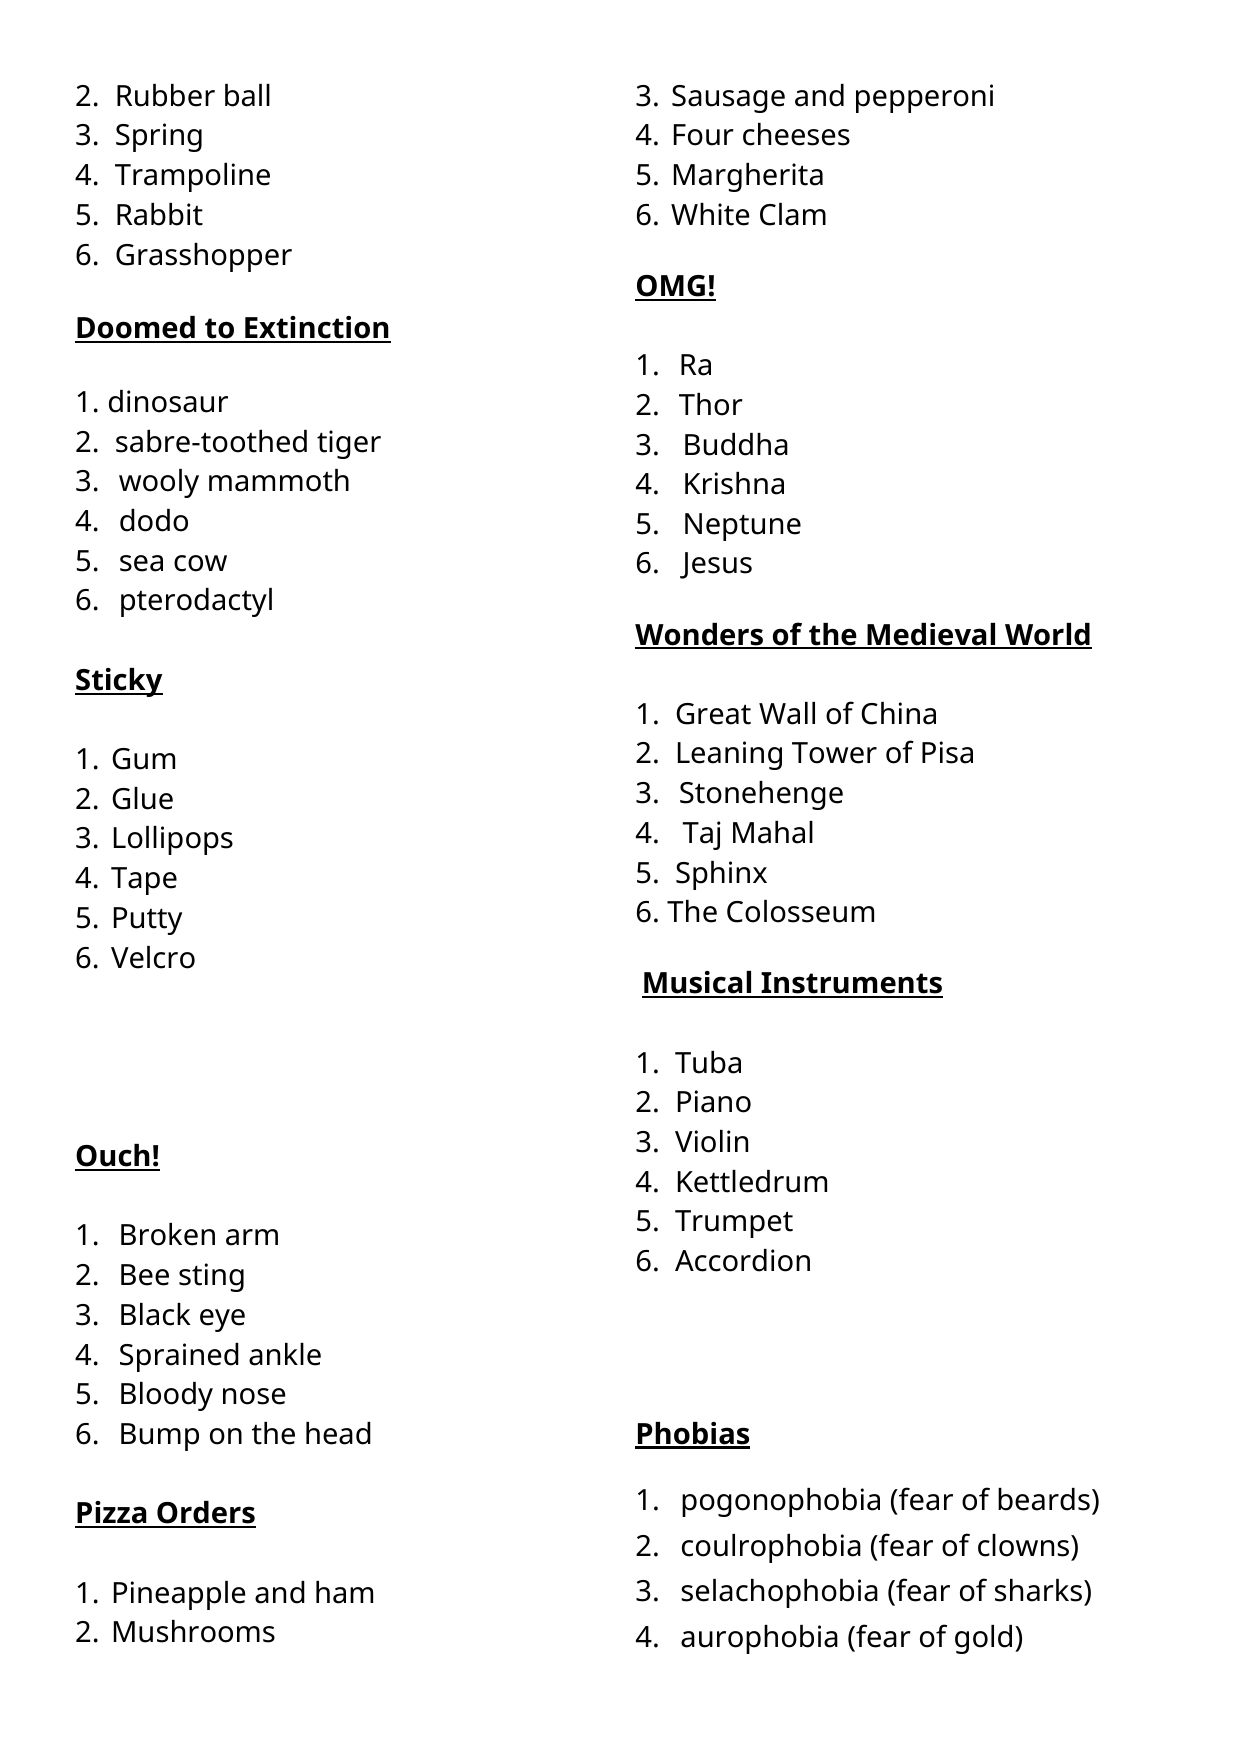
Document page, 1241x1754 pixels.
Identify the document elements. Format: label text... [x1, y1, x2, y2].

text 2. Glue [75, 778, 605, 818]
text 6. White Clam [635, 194, 1166, 234]
text Sticky [75, 659, 605, 699]
text 3. Violin [635, 1121, 1166, 1161]
text 2. Rubber ball [75, 75, 605, 115]
text 3. Black eye [75, 1294, 605, 1334]
text 1. dinosaur [75, 381, 605, 421]
text Doomed to Extinction [75, 307, 605, 347]
text 5. Trumpet [635, 1201, 1166, 1240]
text 5. Sphinx [635, 852, 1166, 892]
text 6. pterodactyl [75, 580, 605, 619]
text 2. Bee sting [75, 1254, 605, 1294]
text 6. Bump on the head [75, 1413, 605, 1453]
text 3. Buddha [635, 424, 1166, 463]
text 4. Trampoline [75, 154, 605, 194]
text Ouch! [75, 1135, 605, 1175]
text 3. Sausage and pepperoni [635, 75, 1166, 115]
text 4. Tape [75, 857, 605, 897]
text 6. Grasshopper [75, 234, 605, 273]
text 5. Putty [75, 897, 605, 937]
text 6. Accordion [635, 1240, 1166, 1280]
text Pizza Orders [75, 1492, 605, 1532]
text 6. The Colosseum [635, 892, 1166, 931]
text 5. Rabbit [75, 194, 605, 234]
text 6. Jesus [635, 543, 1166, 582]
list pogonophobia (fear of beards) [635, 1479, 1166, 1519]
text 1. Ra [635, 344, 1166, 384]
text 5. Bloody nose [75, 1373, 605, 1413]
text 1. Gum [75, 738, 605, 778]
text OMG! [635, 265, 1166, 305]
text 4. Taj Mahal [635, 812, 1166, 852]
text 2. Piano [635, 1082, 1166, 1121]
text 3. Stonehenge [635, 772, 1166, 812]
text 3. Spring [75, 115, 605, 154]
text 5. Margherita [635, 154, 1166, 194]
list aurophobia (fear of gold) [635, 1616, 1166, 1656]
list coulrophobia (fear of clowns) [635, 1525, 1166, 1565]
text 1. Great Wall of China [635, 693, 1166, 733]
text 5. sea cow [75, 540, 605, 580]
text 4. Kettledrum [635, 1161, 1166, 1201]
text 1. Pineapple and ham [75, 1572, 605, 1612]
text 5. Neptune [635, 503, 1166, 543]
text 2. sabre-toothed tiger [75, 421, 605, 461]
text 4. Krishna [635, 463, 1166, 503]
text 2. Mushrooms [75, 1612, 605, 1651]
text 3. Lollipops [75, 818, 605, 857]
text 6. Velcro [75, 937, 605, 977]
text 4. Sprained ankle [75, 1334, 605, 1373]
text 1. Tuba [635, 1042, 1166, 1082]
text Musical Instruments [635, 962, 1166, 1002]
list selachophobia (fear of sharks) [635, 1571, 1166, 1610]
text 4. dodo [75, 500, 605, 540]
text Wonders of the Medieval World [635, 614, 1166, 653]
text 2. Thor [635, 384, 1166, 424]
text Phobias [635, 1413, 1166, 1453]
text 1. Broken arm [75, 1215, 605, 1254]
text 3. wooly mammoth [75, 461, 605, 500]
text 4. Four cheeses [635, 115, 1166, 154]
text 2. Leaning Tower of Pisa [635, 733, 1166, 772]
